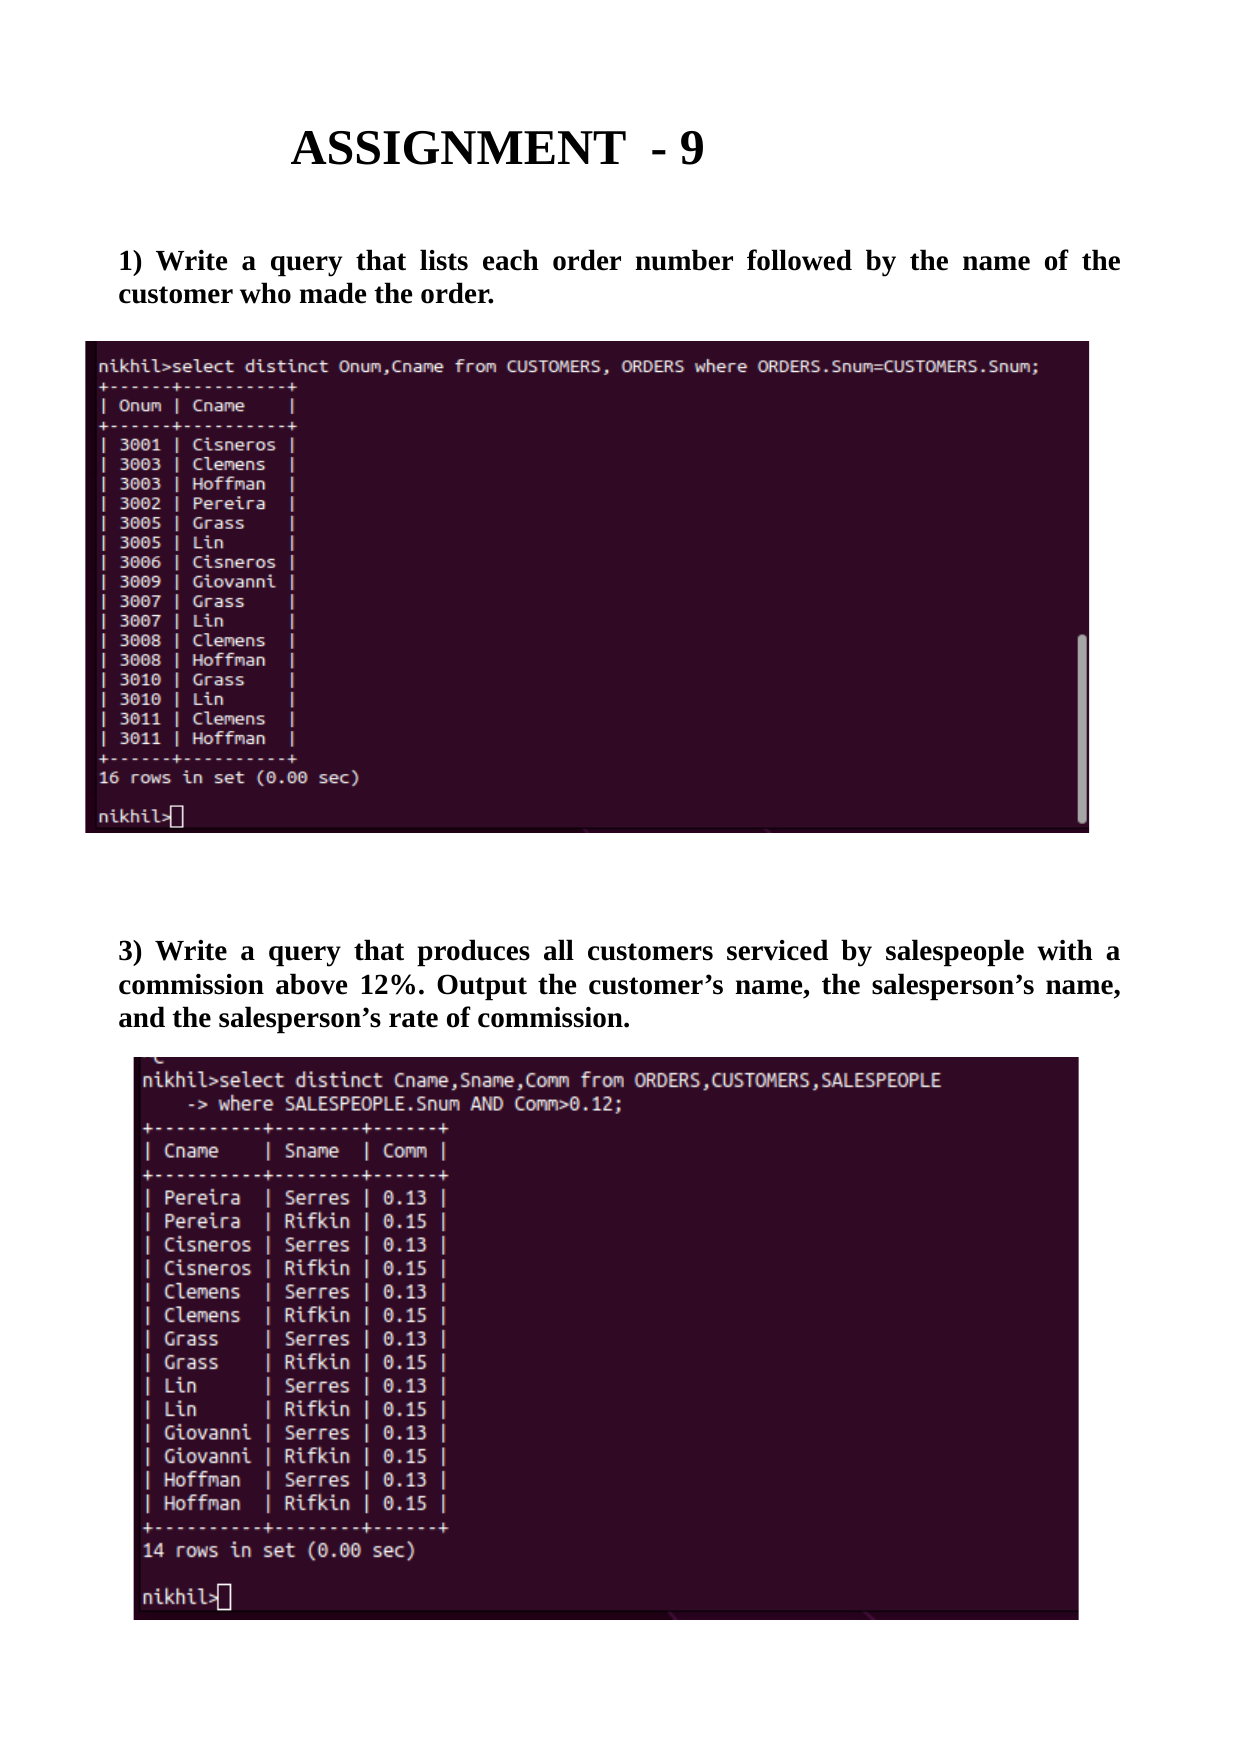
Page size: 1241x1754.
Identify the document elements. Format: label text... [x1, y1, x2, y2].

picture [85, 341, 1090, 833]
text 3) Write a query that produces all customers serviced by salespeople with a commission above 12%. Output the customer’s name, the salesperson’s name, and the salesperson’s rate of commission. [118, 933, 1122, 1034]
text ASSIGNMENT - 9 [118, 118, 1122, 176]
text 1) Write a query that lists each order number followed by the name of the customer who made the order. [118, 243, 1122, 310]
picture [133, 1057, 1079, 1620]
